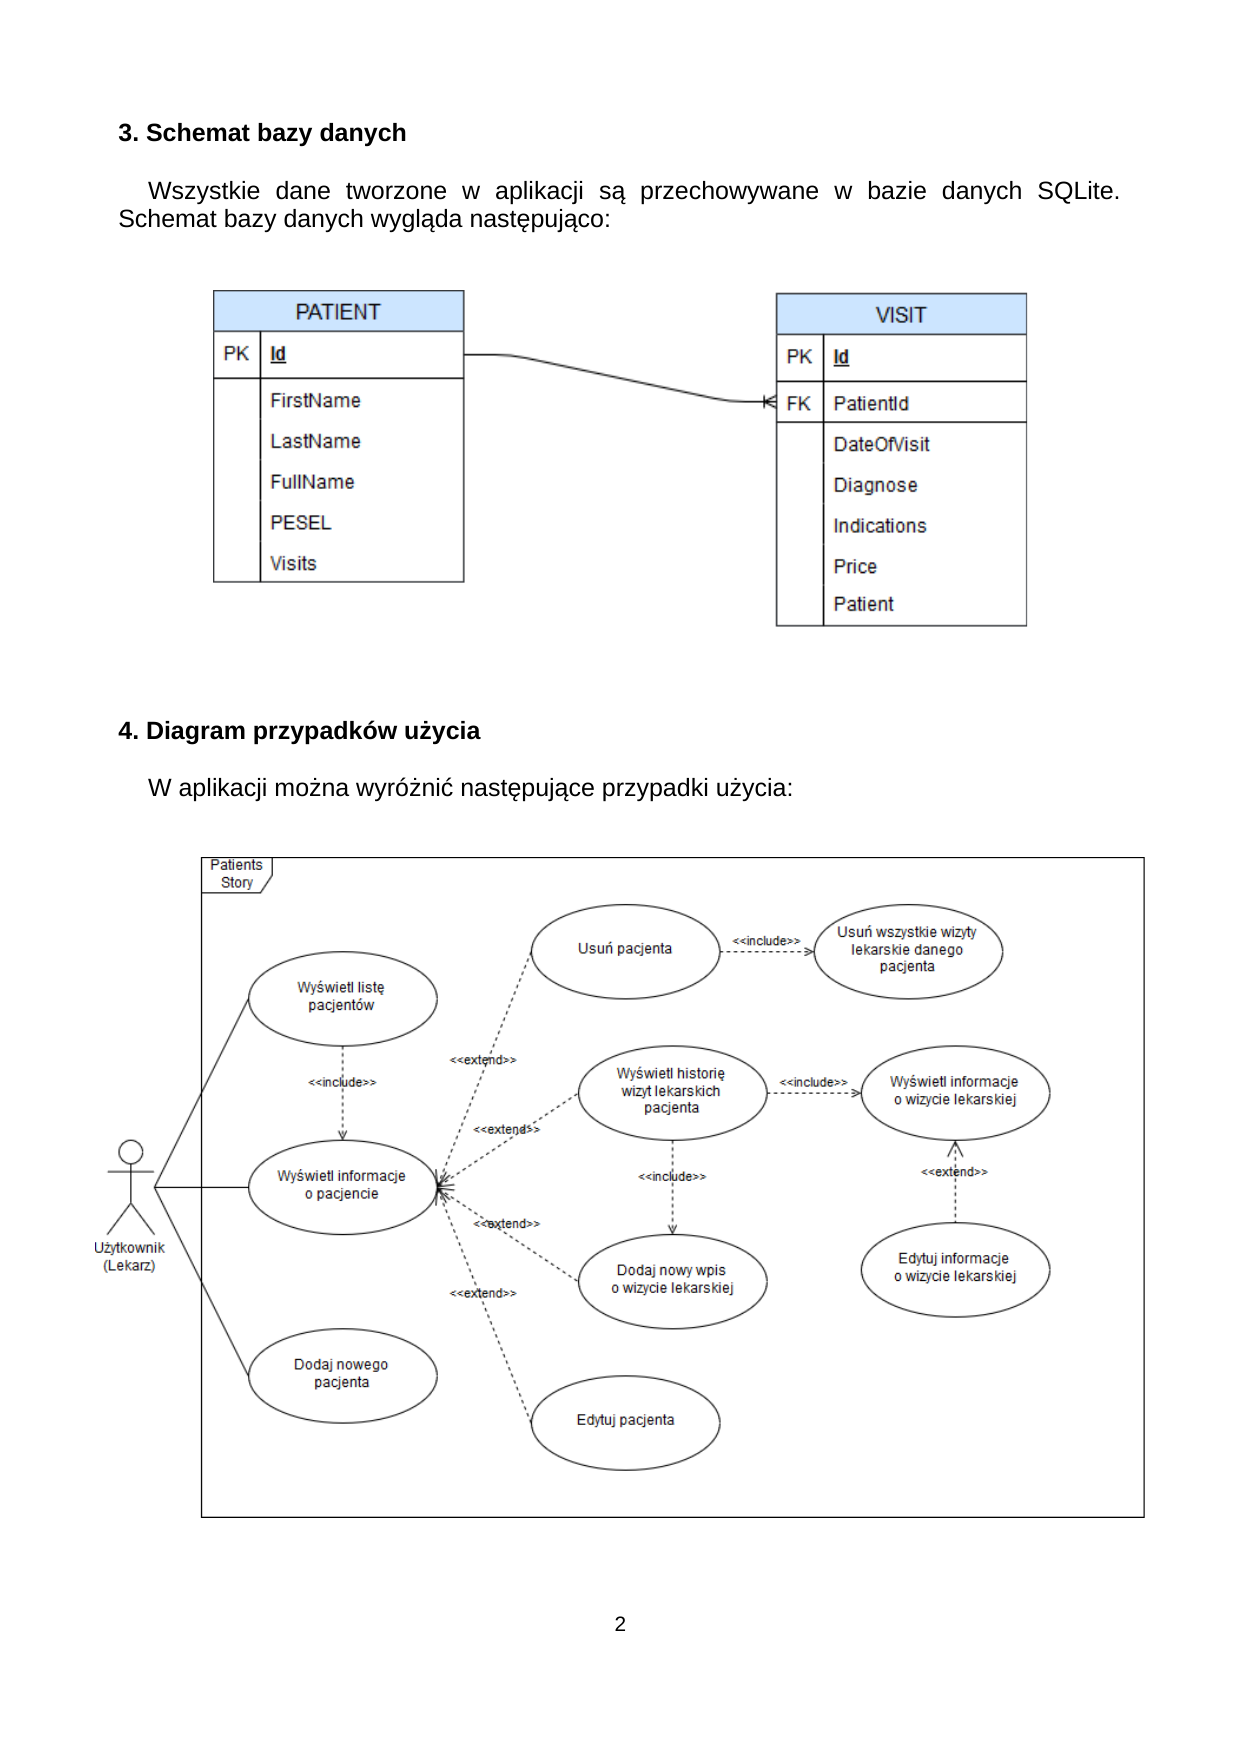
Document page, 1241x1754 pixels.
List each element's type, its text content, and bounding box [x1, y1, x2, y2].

text 3. Schemat bazy danych [118, 118, 1122, 147]
text 4. Diagram przypadków użycia [118, 716, 1122, 745]
picture [213, 290, 1028, 630]
text Wszystkie dane tworzone w aplikacji są przechowywane w bazie danych SQLite. Schemat bazy danych wygląda następująco: [118, 176, 1122, 233]
text W aplikacji można wyróżnić następujące przypadki użycia: [118, 773, 1122, 802]
picture [95, 857, 1146, 1518]
